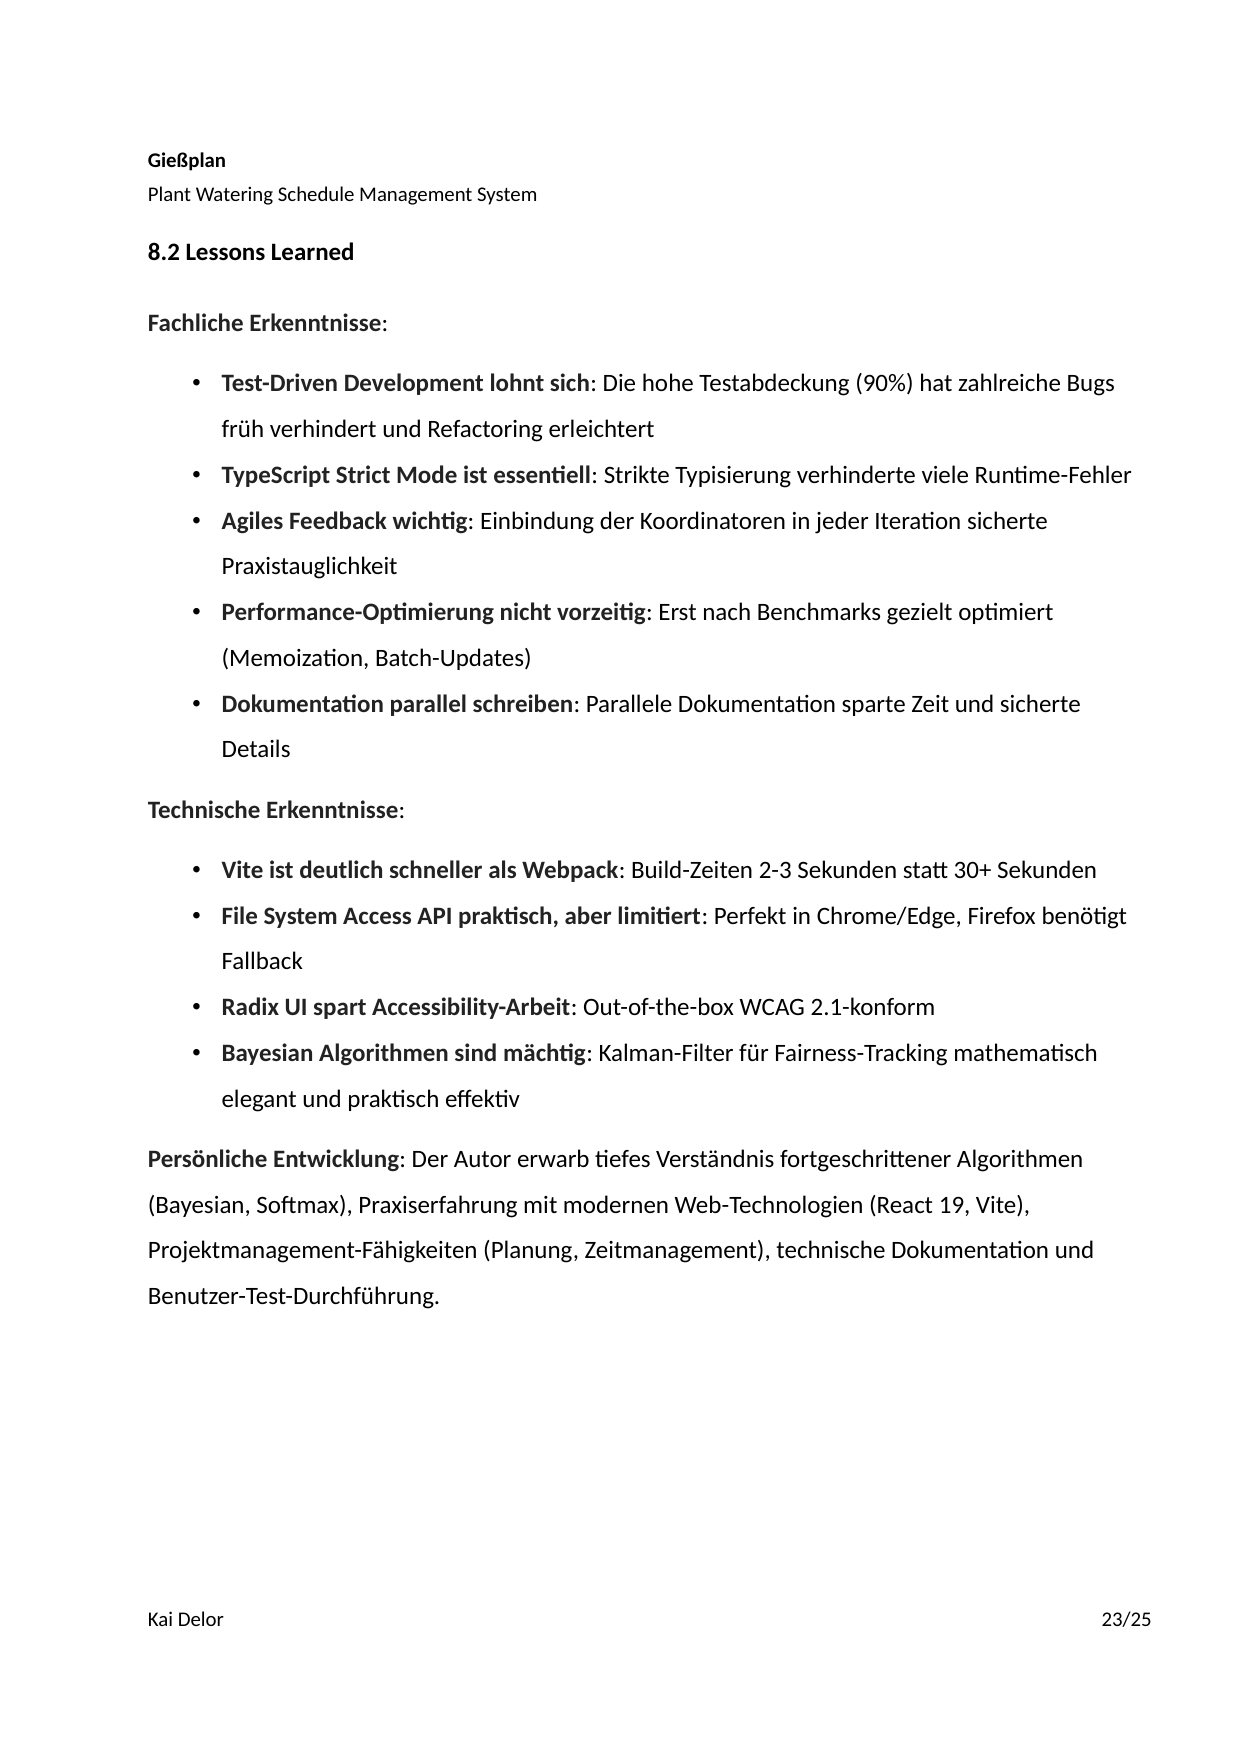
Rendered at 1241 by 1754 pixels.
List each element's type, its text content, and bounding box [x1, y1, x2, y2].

list Bayesian Algorithmen sind mächtig: Kalman-Filter für Fairness-Tracking mathematisch elegant und praktisch effektiv [192, 1037, 1152, 1113]
text Persönliche Entwicklung: Der Autor erwarb tiefes Verständnis fortgeschrittener Algorithmen (Bayesian, Softmax), Praxiserfahrung mit modernen Web-Technologien (React 19, Vite), Projektmanagement-Fähigkeiten (Planung, Zeitmanagement), technische Dokumentation und Benutzer-Test-Durchführung. [148, 1143, 1152, 1311]
list File System Access API praktisch, aber limitiert: Perfekt in Chrome/Edge, Firefox benötigt Fallback [192, 900, 1152, 976]
list Radix UI spart Accessibility-Arbeit: Out-of-the-box WCAG 2.1-konform [192, 991, 1152, 1022]
list Dokumentation parallel schreiben: Parallele Dokumentation sparte Zeit und sicherte Details [192, 688, 1152, 764]
list Vite ist deutlich schneller als Webpack: Build-Zeiten 2-3 Sekunden statt 30+ Sekunden [192, 854, 1152, 884]
list Performance-Optimierung nicht vorzeitig: Erst nach Benchmarks gezielt optimiert (Memoization, Batch-Updates) [192, 596, 1152, 672]
subtitle 8.2 Lessons Learned [148, 237, 1152, 267]
list TypeScript Strict Mode ist essentiell: Strikte Typisierung verhinderte viele Runtime-Fehler [192, 459, 1152, 489]
text Fachliche Erkenntnisse: [148, 307, 1152, 338]
list Test-Driven Development lohnt sich: Die hohe Testabdeckung (90%) hat zahlreiche Bugs früh verhindert und Refactoring erleichtert [192, 368, 1152, 444]
text Technische Erkenntnisse: [148, 794, 1152, 824]
list Agiles Feedback wichtig: Einbindung der Koordinatoren in jeder Iteration sicherte Praxistauglichkeit [192, 505, 1152, 581]
